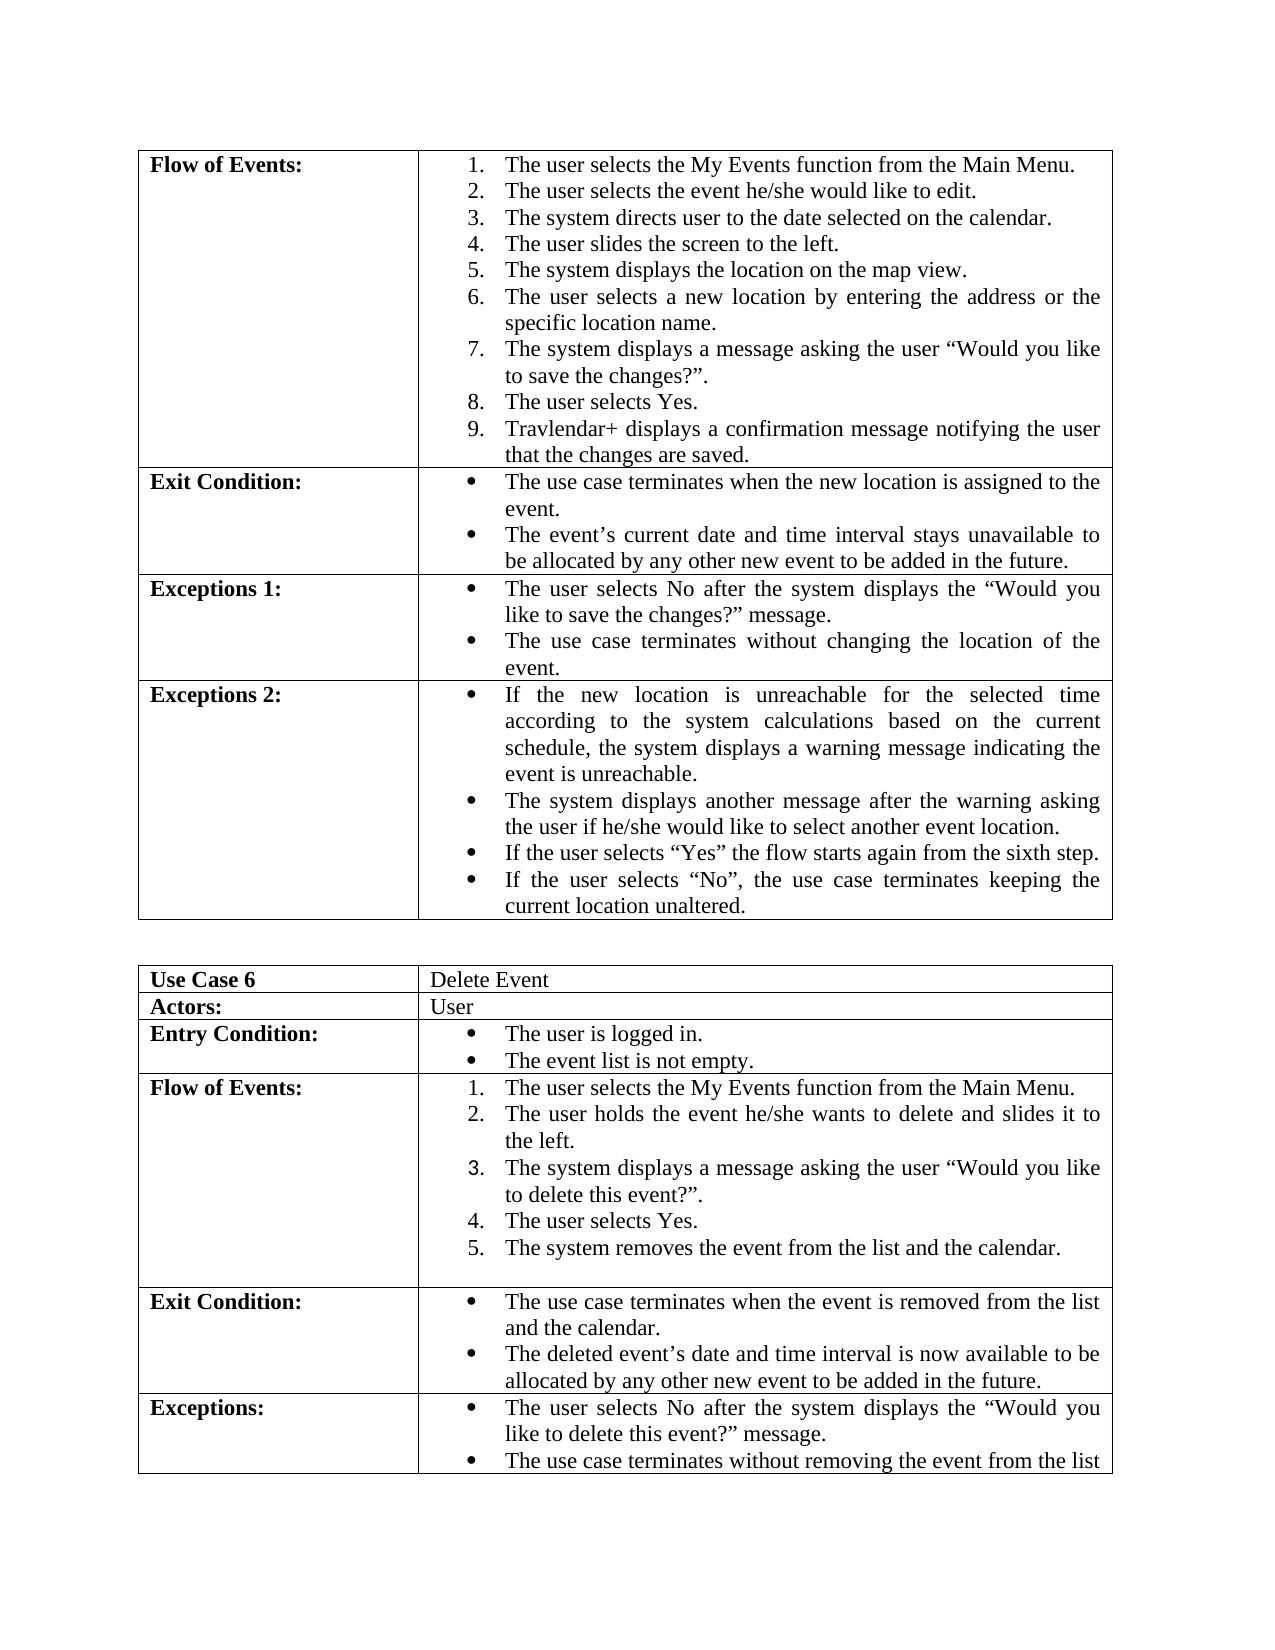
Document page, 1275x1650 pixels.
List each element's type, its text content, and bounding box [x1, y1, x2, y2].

table_cell Actors: [139, 993, 418, 1019]
table_cell Entry Condition: [139, 1020, 418, 1073]
table_header Delete Event [419, 966, 1112, 992]
table_cell Exceptions 2: [139, 681, 418, 918]
table_header Use Case 6 [139, 966, 418, 992]
table_cell Flow of Events: [139, 151, 418, 467]
table_cell Exit Condition: [139, 468, 418, 574]
table_cell Exceptions 1: [139, 575, 418, 680]
table_cell The use case terminates when the new location is assigned to the event. The event’s current date and time interval stays unavailable to be allocated by any other new event to be added in the future. [419, 468, 1112, 574]
table_cell User [419, 993, 1112, 1019]
table_cell The user selects No after the system displays the “Would you like to save the changes?” message. The use case terminates without changing the location of the event. [419, 575, 1112, 680]
table_cell The use case terminates when the event is removed from the list and the calendar. The deleted event’s date and time interval is now available to be allocated by any other new event to be added in the future. [419, 1288, 1112, 1393]
table_cell Flow of Events: [139, 1074, 418, 1287]
table_cell The user selects the My Events function from the Main Menu. The user selects the event he/she would like to edit. The system directs user to the date selected on the calendar. The user slides the screen to the left. The system displays the location on the map view. The user selects a new location by entering the address or the specific location name. The system displays a message asking the user “Would you like to save the changes?”. The user selects Yes. Travlendar+ displays a confirmation message notifying the user that the changes are saved. [419, 151, 1112, 467]
table_cell Exceptions: [139, 1394, 418, 1473]
table_cell The user is logged in. The event list is not empty. [419, 1020, 1112, 1073]
table_cell If the new location is unreachable for the selected time according to the system calculations based on the current schedule, the system displays a warning message indicating the event is unreachable. The system displays another message after the warning asking the user if he/she would like to select another event location. If the user selects “Yes” the flow starts again from the sixth step. If the user selects “No”, the use case terminates keeping the current location unaltered. [419, 681, 1112, 918]
table_cell Exit Condition: [139, 1288, 418, 1393]
table_cell The user selects the My Events function from the Main Menu. The user holds the event he/she wants to delete and slides it to the left. The system displays a message asking the user “Would you like to delete this event?”. The user selects Yes. The system removes the event from the list and the calendar. [419, 1074, 1112, 1287]
table_cell The user selects No after the system displays the “Would you like to delete this event?” message. The use case terminates without removing the event from the list or the calendar. The event’s date and time interval stays unavailable to be allocated by any other new event to be added in the future. [419, 1394, 1112, 1473]
